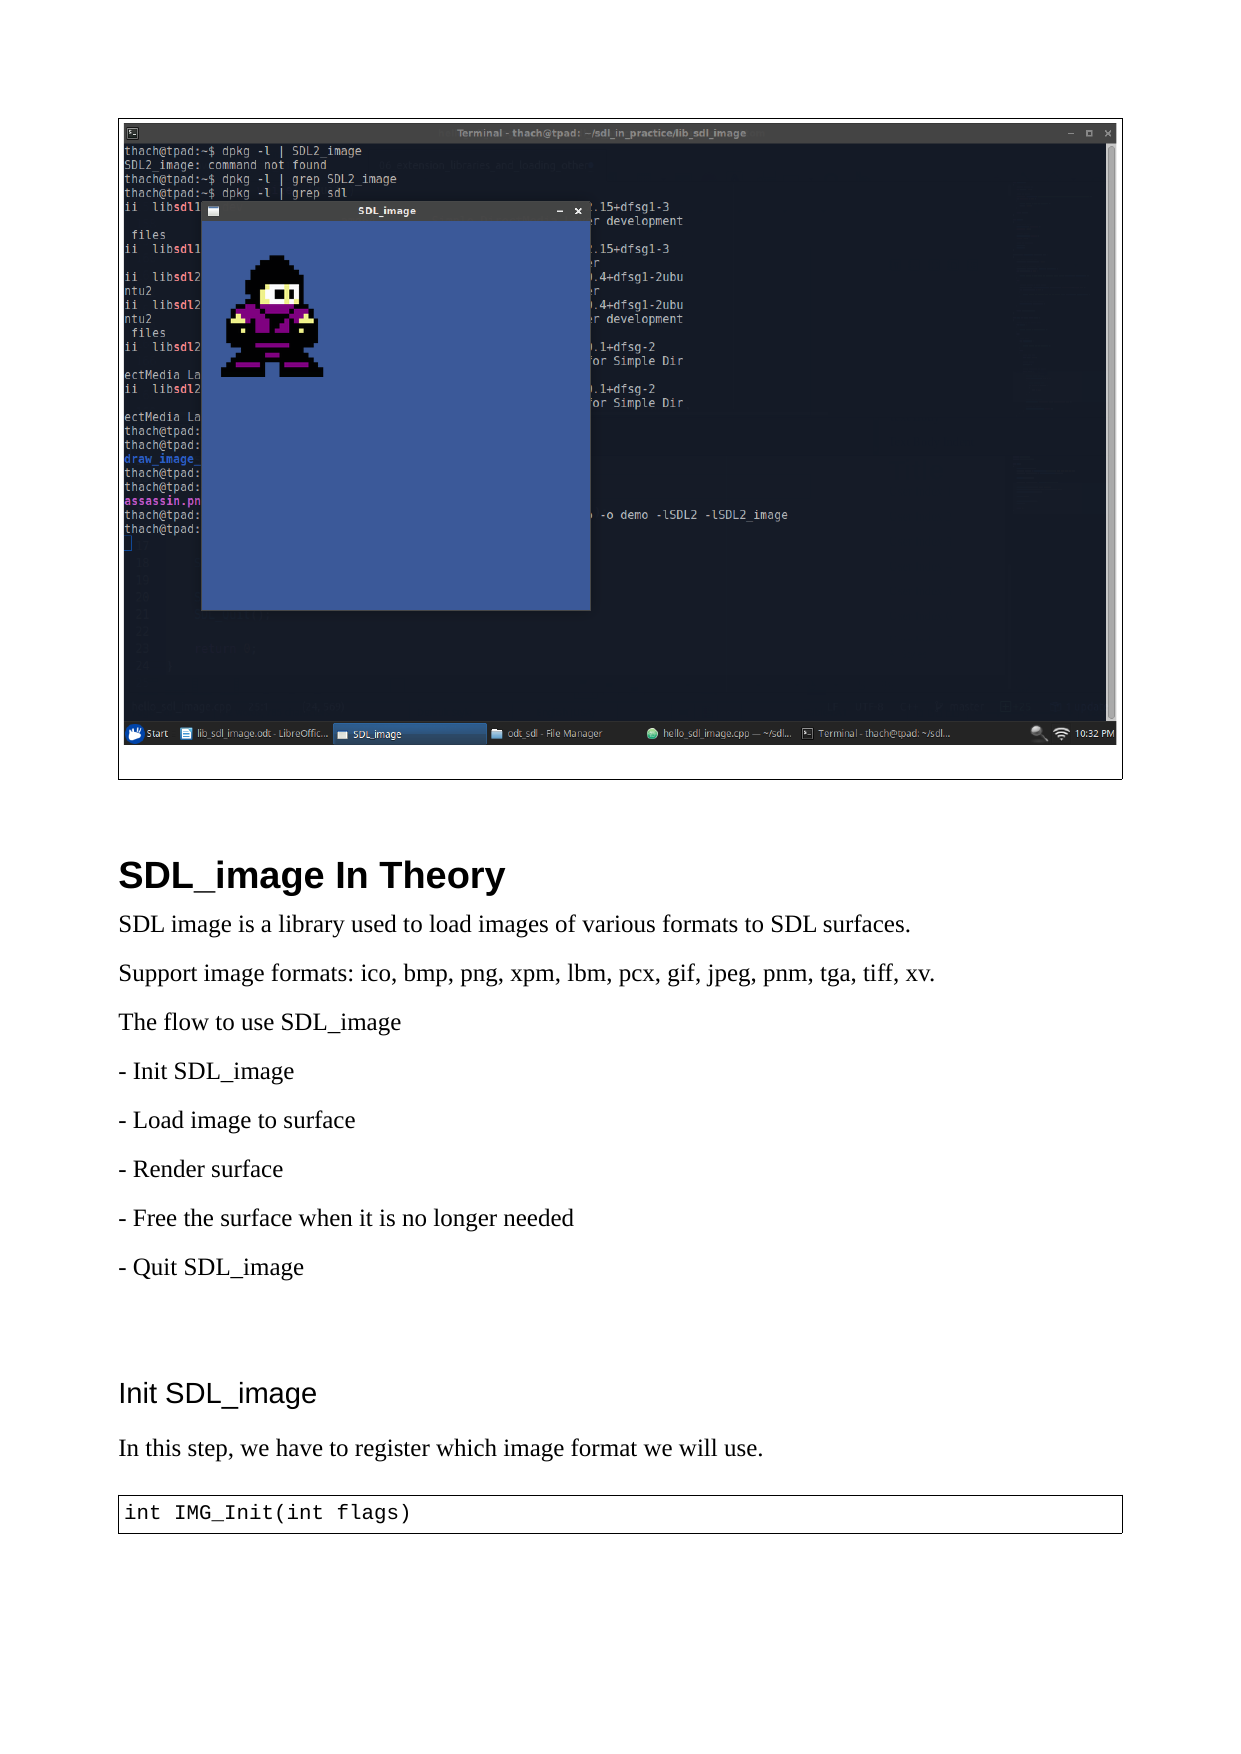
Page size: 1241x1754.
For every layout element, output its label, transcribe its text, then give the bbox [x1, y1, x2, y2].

text The flow to use SDL_image [118, 1007, 1122, 1036]
text Support image formats: ico, bmp, png, xpm, lbm, pcx, gif, jpeg, pnm, tga, tiff, xv. [118, 958, 1122, 987]
text SDL image is a library used to load images of various formats to SDL surfaces. [118, 909, 1122, 938]
text - Render surface [118, 1154, 1122, 1183]
text - Free the surface when it is no longer needed [118, 1203, 1122, 1232]
text - Quit SDL_image [118, 1252, 1122, 1281]
text In this step, we have to register which image format we will use. [118, 1433, 1122, 1462]
subtitle Init SDL_image [118, 1376, 1122, 1409]
picture [123, 123, 1117, 745]
table_header [119, 119, 1122, 779]
text - Load image to surface [118, 1105, 1122, 1134]
subtitle SDL_image In Theory [118, 853, 1122, 897]
text - Init SDL_image [118, 1056, 1122, 1085]
table_header int IMG_Init(int flags) [119, 1496, 1122, 1533]
